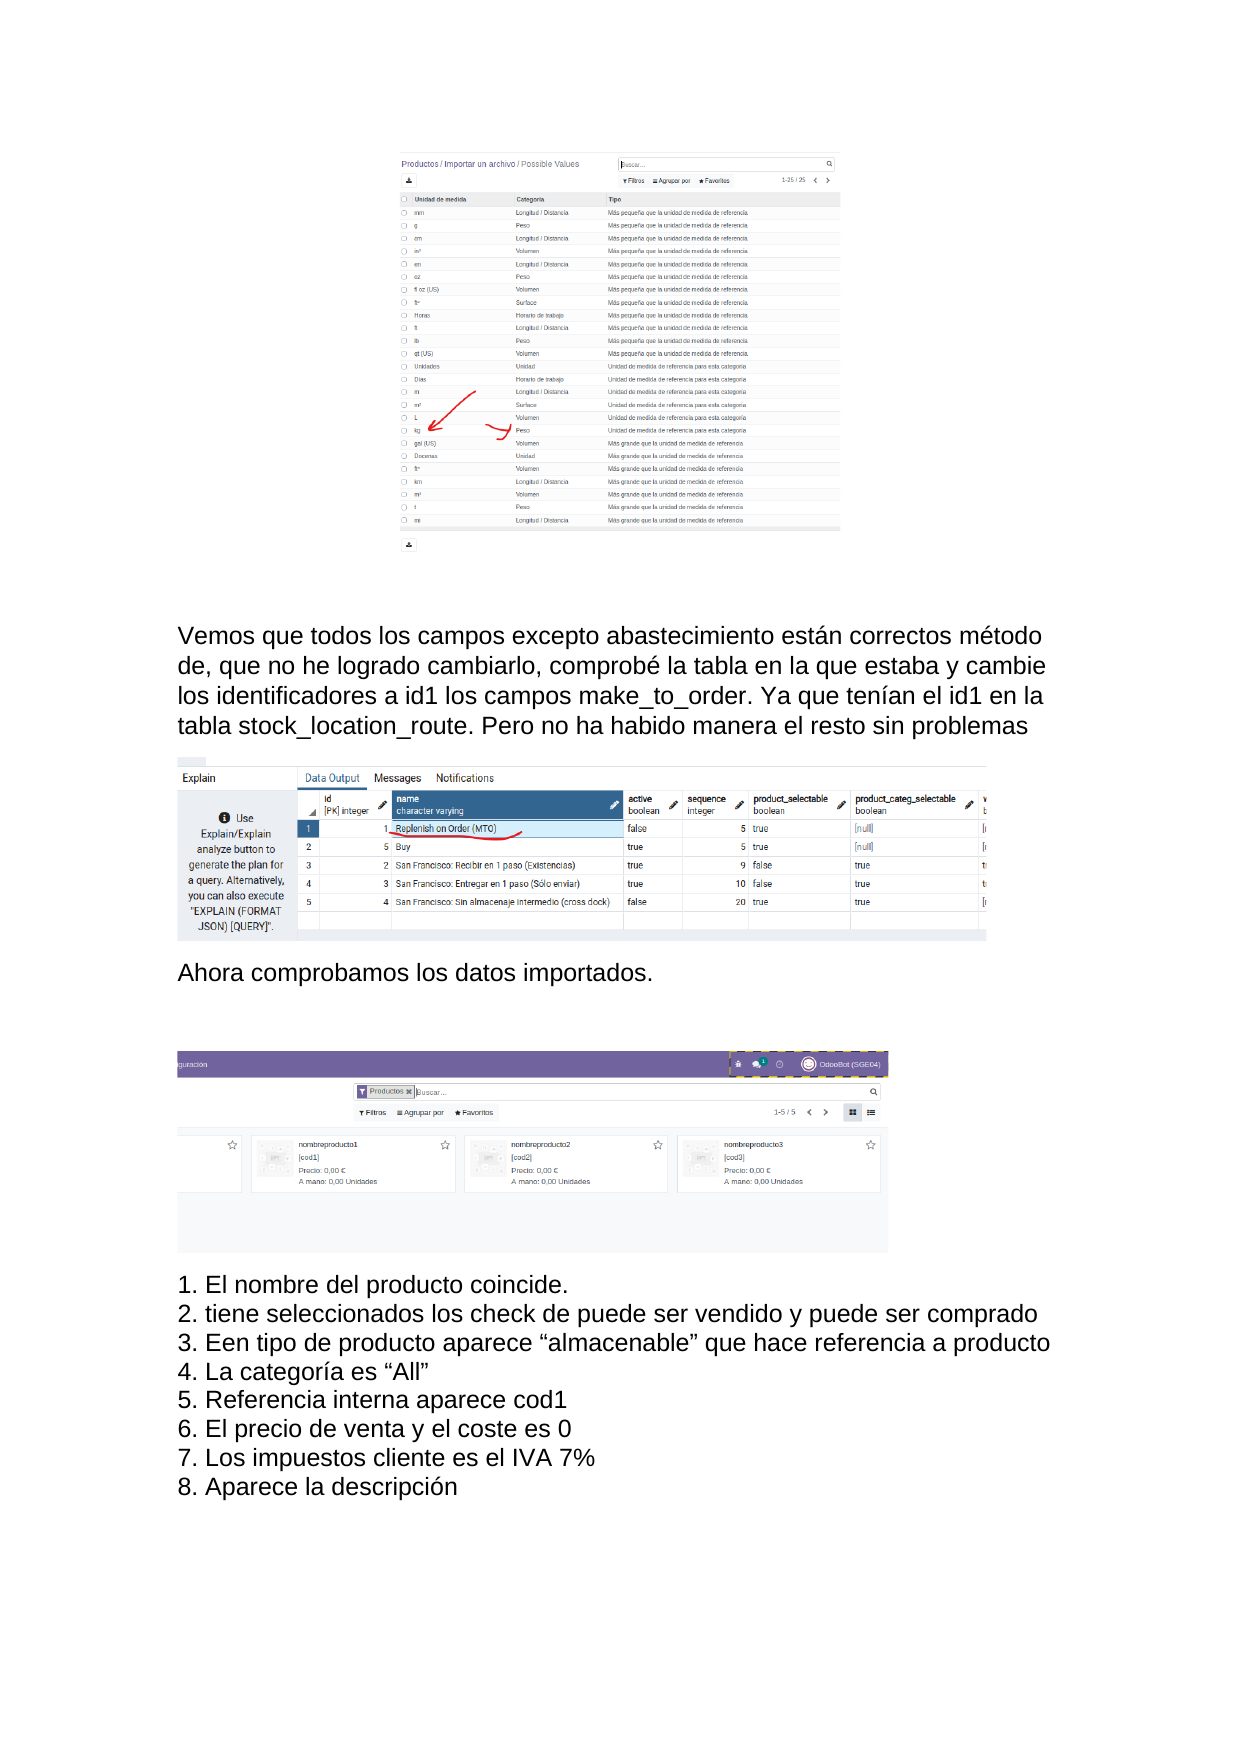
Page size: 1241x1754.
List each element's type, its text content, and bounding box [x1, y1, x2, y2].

text 7. Los impuestos cliente es el IVA 7% [177, 1443, 1063, 1472]
text 4. La categoría es “All” [177, 1357, 1063, 1386]
text 2. tiene seleccionados los check de puede ser vendido y puede ser comprado [177, 1299, 1063, 1328]
text Vemos que todos los campos excepto abastecimiento están correctos método de, que no he logrado cambiarlo, comprobé la tabla en la que estaba y cambie los identificadores a id1 los campos make_to_order. Ya que tenían el id1 en la tabla stock_location_route. Pero no ha habido manera el resto sin problemas [177, 621, 1063, 740]
text 8. Aparece la descripción [177, 1472, 1063, 1501]
text 1. El nombre del producto coincide. [177, 1271, 1063, 1299]
text 5. Referencia interna aparece cod1 [177, 1386, 1063, 1414]
text Ahora comprobamos los datos importados. [177, 958, 1063, 987]
text 6. El precio de venta y el coste es 0 [177, 1414, 1063, 1443]
text 3. Een tipo de producto aparece “almacenable” que hace referencia a producto [177, 1328, 1063, 1357]
